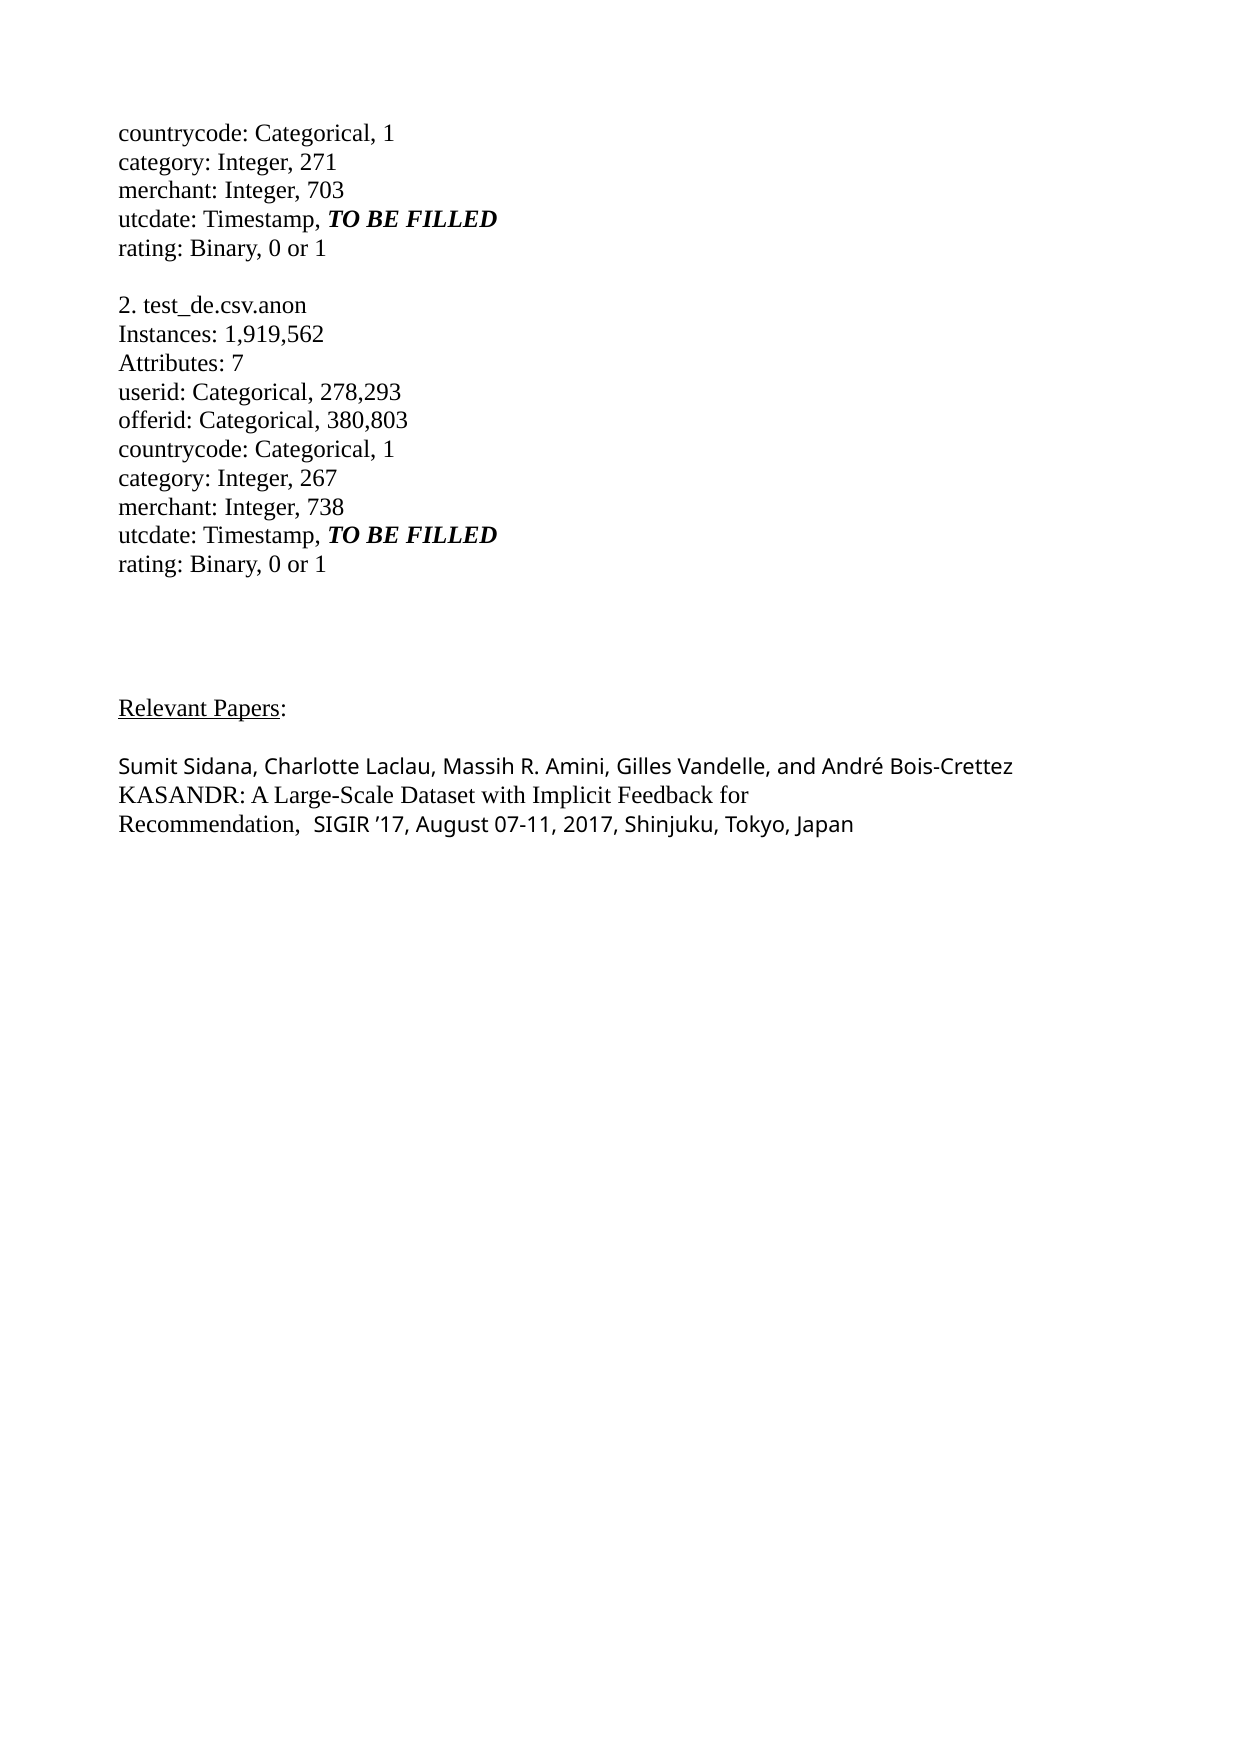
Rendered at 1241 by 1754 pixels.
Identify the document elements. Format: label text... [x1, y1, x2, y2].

text offerid: Categorical, 380,803 [118, 406, 1122, 434]
text countrycode: Categorical, 1 [118, 118, 1122, 147]
text countrycode: Categorical, 1 [118, 434, 1122, 463]
text rating: Binary, 0 or 1 [118, 549, 1122, 578]
text merchant: Integer, 738 [118, 492, 1122, 521]
text userid: Categorical, 278,293 [118, 377, 1122, 406]
text category: Integer, 267 [118, 463, 1122, 492]
text 2. test_de.csv.anon [118, 291, 1122, 319]
text Instances: 1,919,562 [118, 319, 1122, 348]
text utcdate: Timestamp, TO BE FILLED [118, 204, 1122, 233]
text utcdate: Timestamp, TO BE FILLED [118, 521, 1122, 549]
text category: Integer, 271 [118, 147, 1122, 176]
text rating: Binary, 0 or 1 [118, 233, 1122, 262]
text Attributes: 7 [118, 348, 1122, 377]
text merchant: Integer, 703 [118, 176, 1122, 204]
text Relevant Papers: [118, 693, 1122, 722]
text Sumit Sidana, Charlotte Laclau, Massih R. Amini, Gilles Vandelle, and André Bois-Crettez KASANDR: A Large-Scale Dataset with Implicit Feedback for [118, 751, 1122, 809]
text Recommendation, SIGIR ’17, August 07-11, 2017, Shinjuku, Tokyo, Japan [118, 809, 1122, 839]
